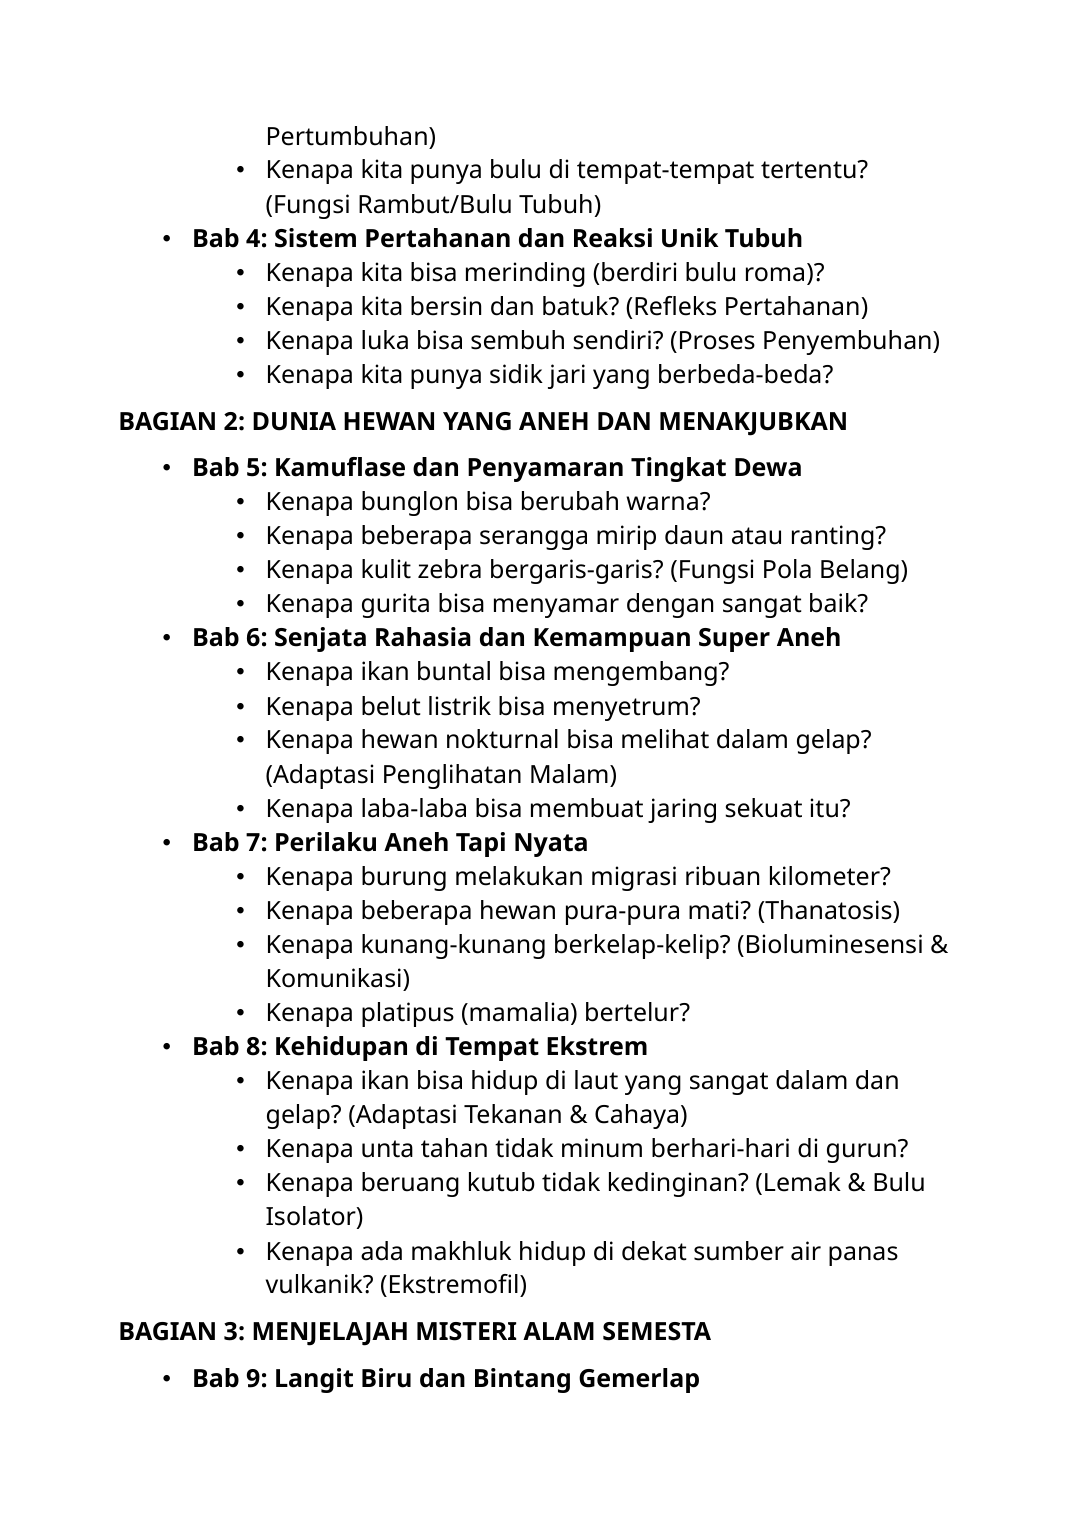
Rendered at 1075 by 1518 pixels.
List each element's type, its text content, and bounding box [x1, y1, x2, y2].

list Kenapa kita punya bulu di tempat-tempat tertentu? (Fungsi Rambut/Bulu Tubuh) [236, 152, 957, 220]
list Kenapa ikan buntal bisa mengembang? [236, 654, 957, 688]
list Bab 8: Kehidupan di Tempat Ekstrem [162, 1029, 957, 1063]
list Kenapa platipus (mamalia) bertelur? [236, 995, 957, 1029]
list Kenapa unta tahan tidak minum berhari-hari di gurun? [236, 1131, 957, 1165]
list Kenapa ada makhluk hidup di dekat sumber air panas vulkanik? (Ekstremofil) [236, 1233, 957, 1301]
list Pertumbuhan) [236, 118, 957, 152]
list Kenapa kulit zebra bergaris-garis? (Fungsi Pola Belang) [236, 552, 957, 586]
list Bab 6: Senjata Rahasia dan Kemampuan Super Aneh [162, 620, 957, 654]
list Kenapa bunglon bisa berubah warna? [236, 484, 957, 518]
list Kenapa laba-laba bisa membuat jaring sekuat itu? [236, 790, 957, 824]
list Kenapa kunang-kunang berkelap-kelip? (Bioluminesensi & Komunikasi) [236, 927, 957, 995]
list Bab 7: Perilaku Aneh Tapi Nyata [162, 824, 957, 858]
list Kenapa hewan nokturnal bisa melihat dalam gelap? (Adaptasi Penglihatan Malam) [236, 722, 957, 790]
list Kenapa kita bisa merinding (berdiri bulu roma)? [236, 254, 957, 288]
list Kenapa kita punya sidik jari yang berbeda-beda? [236, 357, 957, 391]
list Kenapa gurita bisa menyamar dengan sangat baik? [236, 586, 957, 620]
list Bab 5: Kamuflase dan Penyamaran Tingkat Dewa [162, 450, 957, 484]
list Kenapa beberapa serangga mirip daun atau ranting? [236, 518, 957, 552]
list Kenapa burung melakukan migrasi ribuan kilometer? [236, 858, 957, 892]
list Kenapa beberapa hewan pura-pura mati? (Thanatosis) [236, 892, 957, 927]
list Kenapa belut listrik bisa menyetrum? [236, 688, 957, 722]
list Kenapa ikan bisa hidup di laut yang sangat dalam dan gelap? (Adaptasi Tekanan & Cahaya) [236, 1063, 957, 1131]
text BAGIAN 3: MENJELAJAH MISTERI ALAM SEMESTA [118, 1314, 957, 1348]
list Bab 4: Sistem Pertahanan dan Reaksi Unik Tubuh [162, 220, 957, 254]
list Kenapa beruang kutub tidak kedinginan? (Lemak & Bulu Isolator) [236, 1165, 957, 1233]
text BAGIAN 2: DUNIA HEWAN YANG ANEH DAN MENAKJUBKAN [118, 403, 957, 437]
list Kenapa kita bersin dan batuk? (Refleks Pertahanan) [236, 288, 957, 322]
list Kenapa luka bisa sembuh sendiri? (Proses Penyembuhan) [236, 322, 957, 357]
list Bab 9: Langit Biru dan Bintang Gemerlap [162, 1360, 957, 1394]
